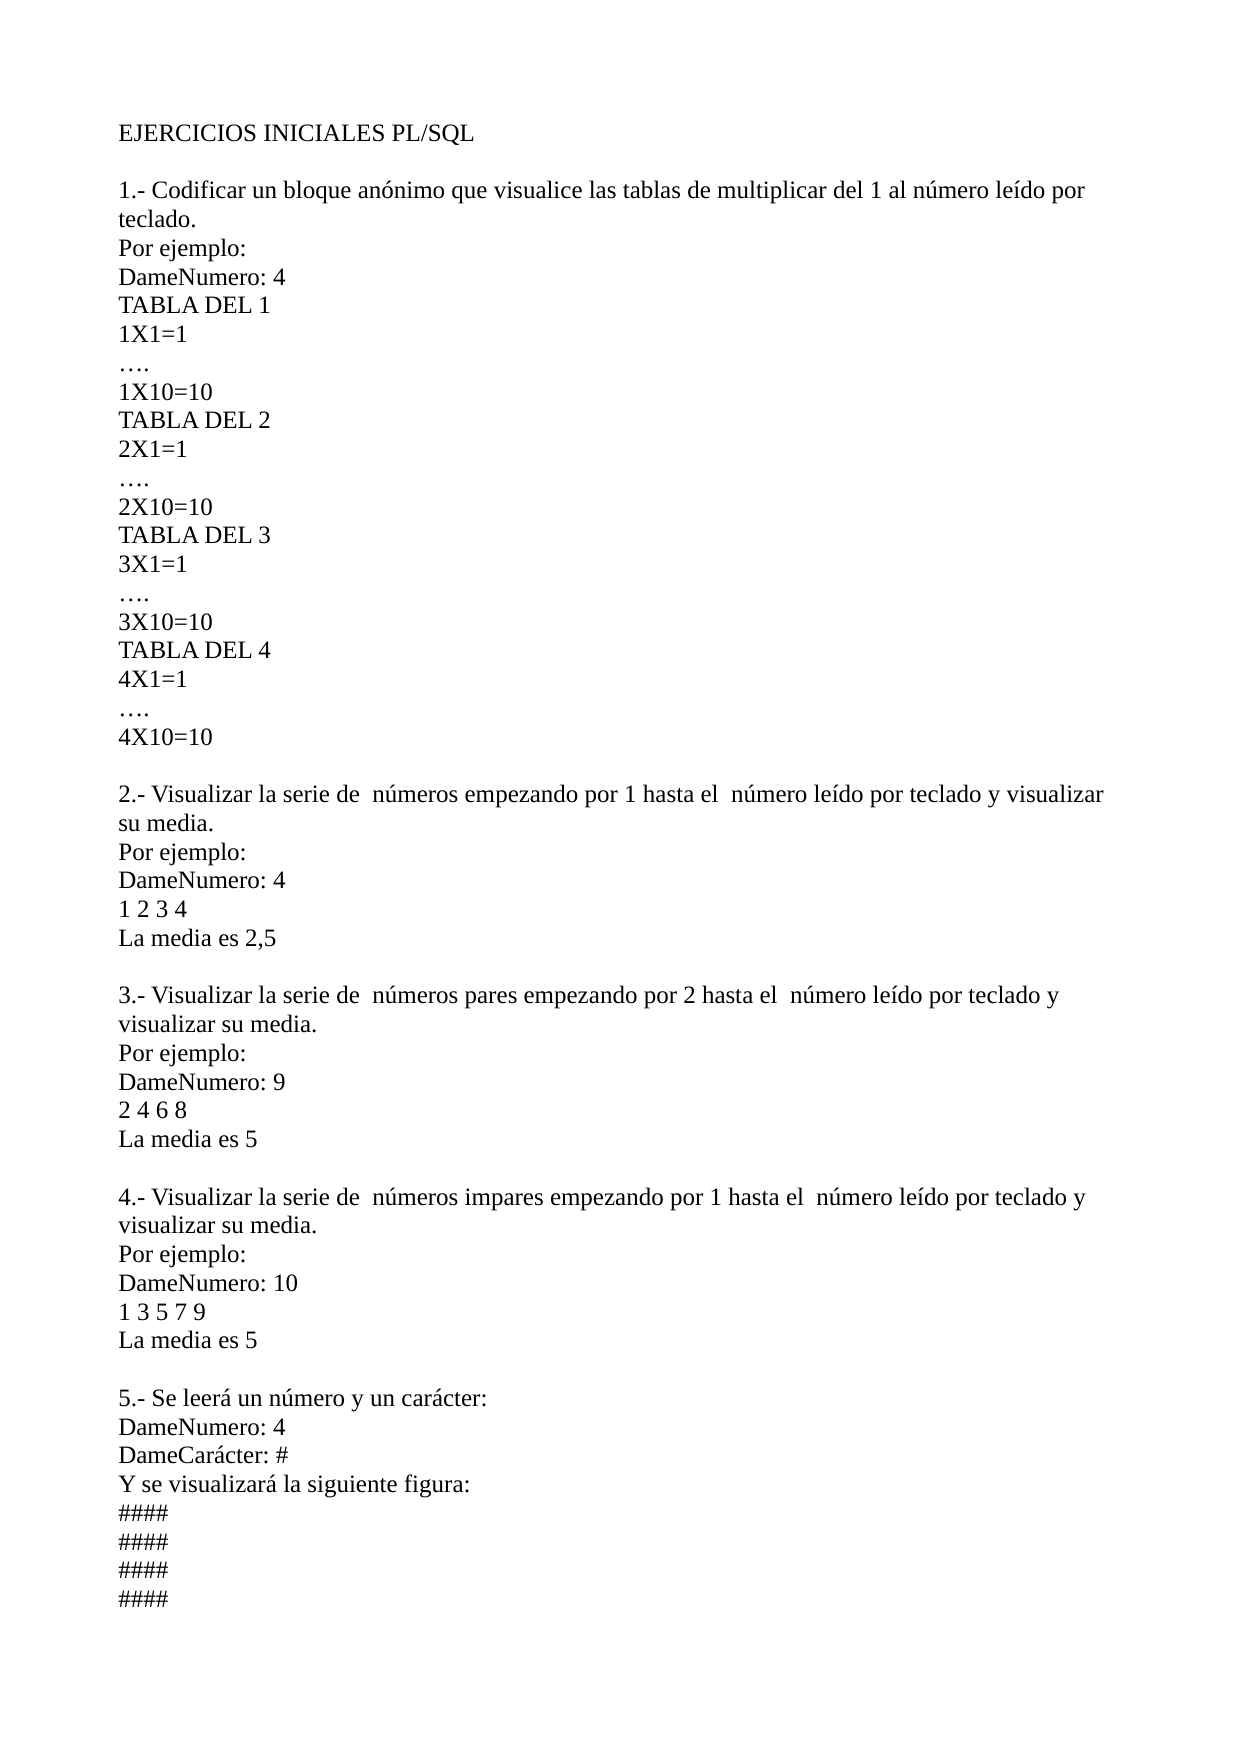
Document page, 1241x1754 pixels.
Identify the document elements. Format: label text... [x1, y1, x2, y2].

text Por ejemplo: [118, 1038, 1122, 1067]
text DameNumero: 4 [118, 262, 1122, 291]
text 1 3 5 7 9 [118, 1297, 1122, 1326]
text EJERCICIOS INICIALES PL/SQL [118, 118, 1122, 147]
text 4X10=10 [118, 722, 1122, 751]
text 3.- Visualizar la serie de números pares empezando por 2 hasta el número leído por teclado y visualizar su media. [118, 981, 1122, 1038]
text #### [118, 1498, 1122, 1527]
text 3X10=10 [118, 607, 1122, 636]
text …. [118, 578, 1122, 607]
text DameNumero: 4 [118, 1412, 1122, 1441]
text Y se visualizará la siguiente figura: [118, 1469, 1122, 1498]
text 1X1=1 [118, 319, 1122, 348]
text Por ejemplo: [118, 837, 1122, 866]
text 1 2 3 4 [118, 894, 1122, 923]
text …. [118, 693, 1122, 722]
text TABLA DEL 1 [118, 291, 1122, 319]
text 4.- Visualizar la serie de números impares empezando por 1 hasta el número leído por teclado y visualizar su media. [118, 1182, 1122, 1239]
text #### [118, 1527, 1122, 1556]
text 2X10=10 [118, 492, 1122, 521]
text 5.- Se leerá un número y un carácter: [118, 1383, 1122, 1412]
text 2.- Visualizar la serie de números empezando por 1 hasta el número leído por teclado y visualizar su media. [118, 779, 1122, 837]
text 2 4 6 8 [118, 1096, 1122, 1124]
text …. [118, 348, 1122, 377]
text DameNumero: 4 [118, 866, 1122, 894]
text La media es 5 [118, 1326, 1122, 1354]
text DameNumero: 10 [118, 1268, 1122, 1297]
text DameNumero: 9 [118, 1067, 1122, 1096]
text La media es 5 [118, 1124, 1122, 1153]
text TABLA DEL 4 [118, 636, 1122, 664]
text #### [118, 1584, 1122, 1613]
text TABLA DEL 3 [118, 521, 1122, 549]
text 2X1=1 [118, 434, 1122, 463]
text TABLA DEL 2 [118, 406, 1122, 434]
text DameCarácter: # [118, 1441, 1122, 1469]
text 1X10=10 [118, 377, 1122, 406]
text Por ejemplo: [118, 1239, 1122, 1268]
text Por ejemplo: [118, 233, 1122, 262]
text 1.- Codificar un bloque anónimo que visualice las tablas de multiplicar del 1 al número leído por teclado. [118, 176, 1122, 233]
text …. [118, 463, 1122, 492]
text La media es 2,5 [118, 923, 1122, 952]
text 4X1=1 [118, 664, 1122, 693]
text #### [118, 1556, 1122, 1584]
text 3X1=1 [118, 549, 1122, 578]
